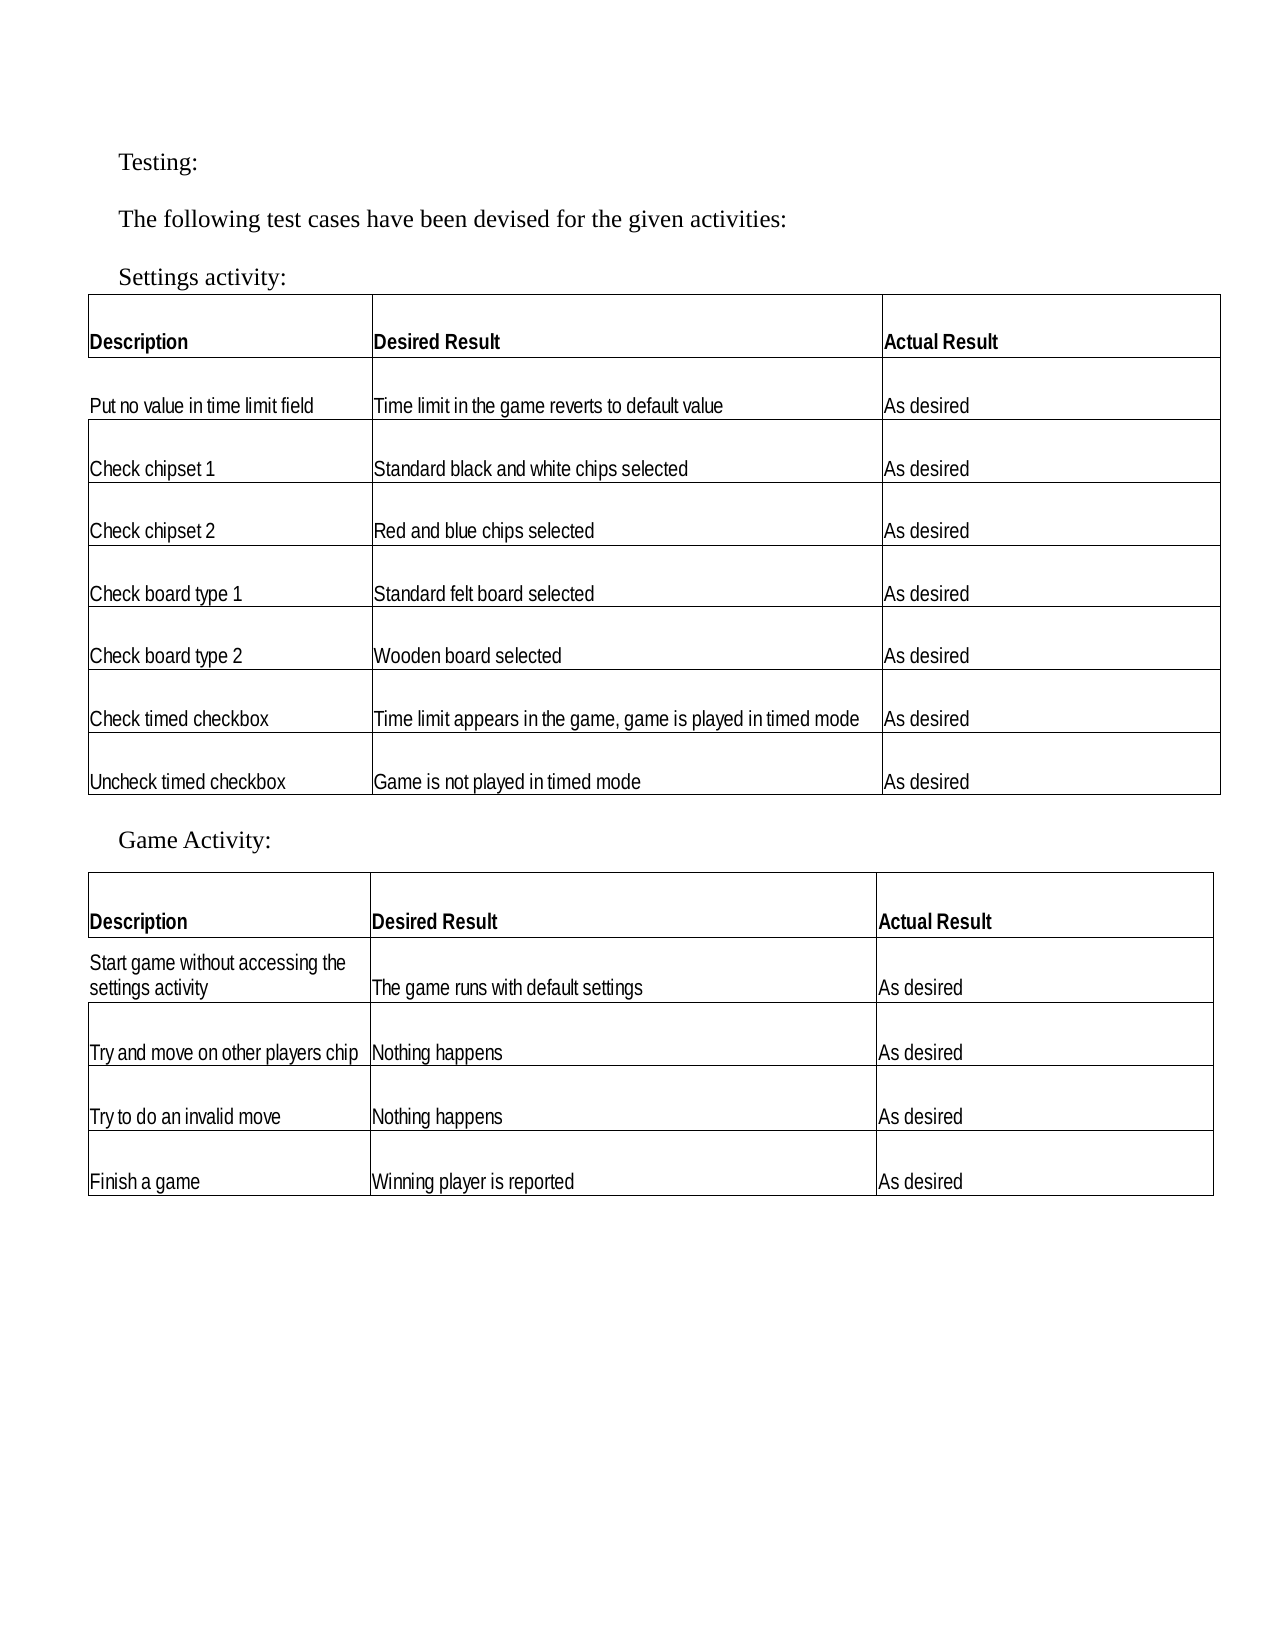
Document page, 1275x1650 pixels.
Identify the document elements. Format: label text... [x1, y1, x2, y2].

text Testing: [118, 147, 1157, 176]
text Settings activity: [118, 262, 1157, 291]
text The following test cases have been devised for the given activities: [118, 204, 1157, 233]
text Game Activity: [118, 826, 1157, 854]
